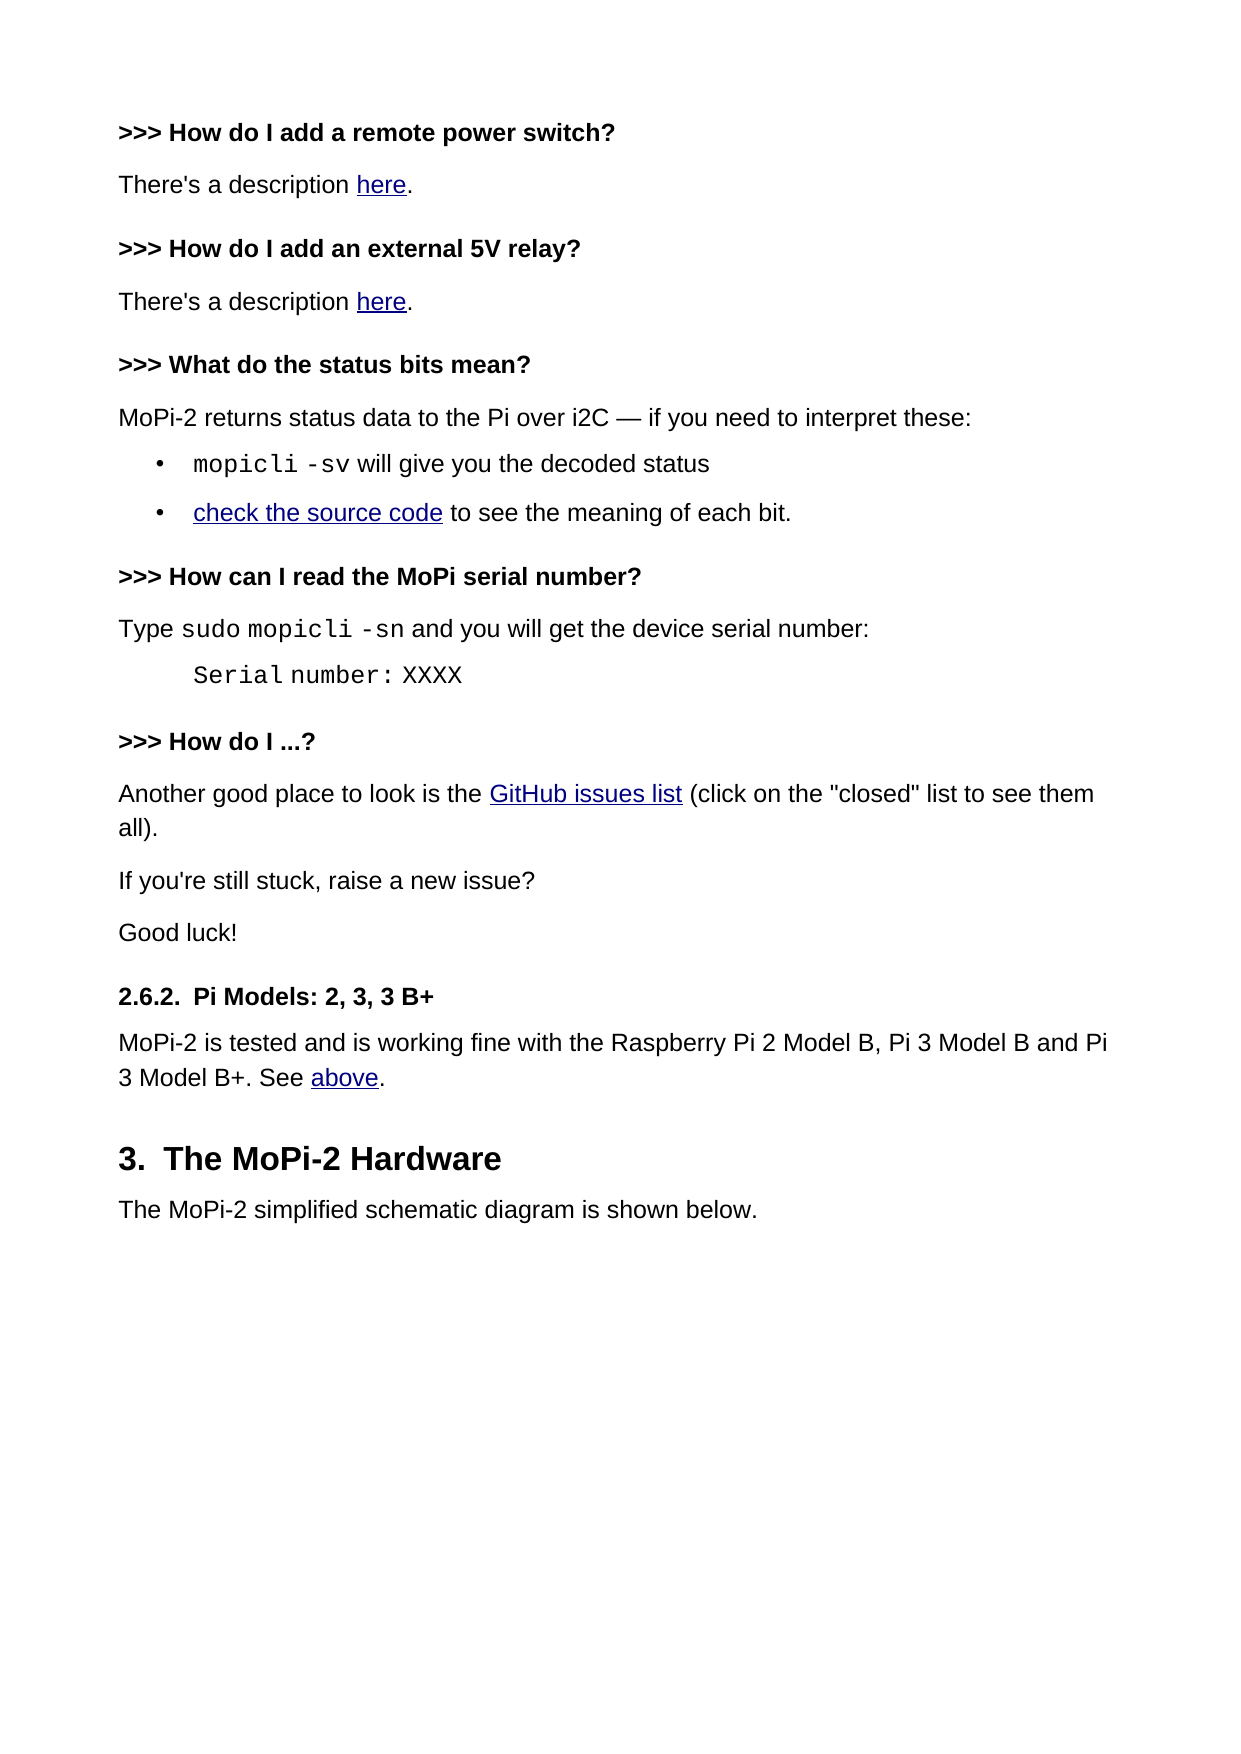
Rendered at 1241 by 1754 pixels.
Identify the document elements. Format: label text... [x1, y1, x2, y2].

list mopicli -sv will give you the decoded status [156, 449, 1122, 480]
text >>> How do I add a remote power switch? [118, 118, 1122, 147]
list check the source code to see the meaning of each bit. [156, 498, 1122, 527]
text >>> What do the status bits mean? [118, 350, 1122, 379]
text >>> How do I ...? [118, 727, 1122, 756]
text If you're still stuck, raise a new issue? [118, 866, 1122, 894]
text Good luck! [118, 918, 1122, 947]
text There's a description here. [118, 286, 1122, 315]
text MoPi-2 returns status data to the Pi over i2C — if you need to interpret these: [118, 403, 1122, 431]
text Serial number: XXXX [118, 663, 1122, 691]
text >>> How do I add an external 5V relay? [118, 234, 1122, 263]
text There's a description here. [118, 170, 1122, 199]
text Type sudo mopicli -sn and you will get the device serial number: [118, 614, 1122, 645]
text Another good place to look is the GitHub issues list (click on the "closed" list to see them all). [118, 779, 1122, 842]
text The MoPi-2 simplified schematic diagram is shown below. [118, 1195, 1122, 1223]
subtitle The MoPi-2 Hardware [118, 1138, 1122, 1177]
subtitle Pi Models: 2, 3, 3 B+ [118, 982, 1122, 1011]
text >>> How can I read the MoPi serial number? [118, 562, 1122, 591]
text MoPi-2 is tested and is working fine with the Raspberry Pi 2 Model B, Pi 3 Model B and Pi 3 Model B+. See above. [118, 1028, 1122, 1091]
